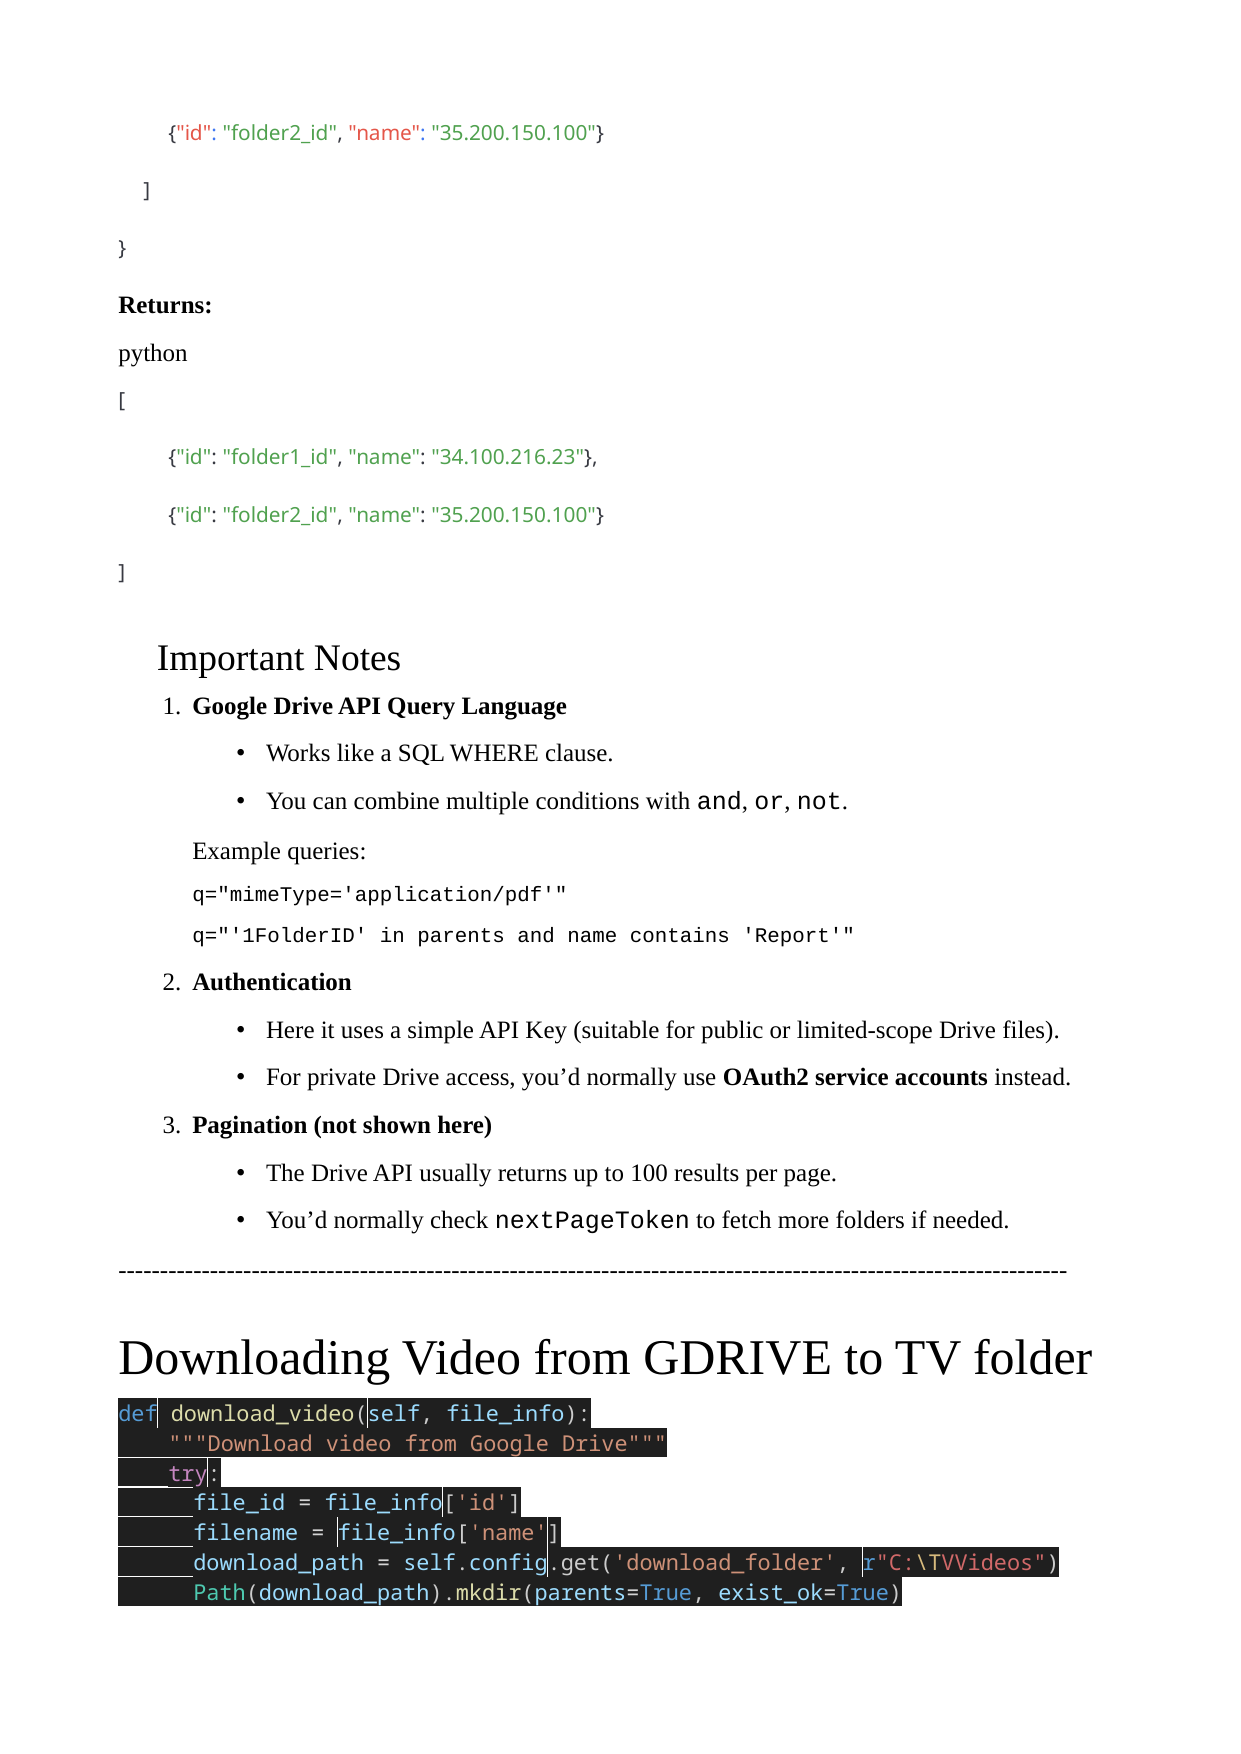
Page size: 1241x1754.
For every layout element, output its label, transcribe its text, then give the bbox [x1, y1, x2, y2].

list Works like a SQL WHERE clause. [236, 738, 1122, 767]
list Google Drive API Query Language [162, 691, 1122, 720]
list Authentication [162, 967, 1122, 996]
subtitle 🧠 Important Notes [118, 635, 1122, 678]
text Path(download_path).mkdir(parents=True, exist_ok=True) [118, 1577, 1122, 1606]
text [ [118, 385, 1122, 414]
text download_path = self.config.get('download_folder', r"C:\TVVideos") [118, 1547, 1122, 1577]
text } [118, 233, 1122, 261]
text ] [118, 176, 1122, 204]
text python [118, 338, 1122, 366]
list For private Drive access, you’d normally use OAuth2 service accounts instead. [236, 1062, 1122, 1091]
list The Drive API usually returns up to 100 results per page. [236, 1158, 1122, 1186]
text try: [118, 1457, 1122, 1487]
list q="'1FolderID' in parents and name contains 'Report'" [162, 926, 1122, 949]
list Here it uses a simple API Key (suitable for public or limited-scope Drive files). [236, 1015, 1122, 1044]
text {"id": "folder1_id", "name": "34.100.216.23"}, [118, 442, 1122, 471]
text Returns: [118, 290, 1122, 319]
text ------------------------------------------------------------------------------------------------------------------ [118, 1255, 1122, 1284]
text filename = file_info['name'] [118, 1517, 1122, 1547]
text {"id": "folder2_id", "name": "35.200.150.100"} [118, 500, 1122, 528]
list Pagination (not shown here) [162, 1110, 1122, 1139]
text def download_video(self, file_info): [118, 1398, 1122, 1428]
text {"id": "folder2_id", "name": "35.200.150.100"} [118, 118, 1122, 147]
list Example queries: [162, 836, 1122, 865]
list You can combine multiple conditions with and, or, not. [236, 786, 1122, 817]
list You’d normally check nextPageToken to fetch more folders if needed. [236, 1205, 1122, 1236]
text ] [118, 557, 1122, 586]
subtitle Downloading Video from GDRIVE to TV folder [118, 1328, 1122, 1385]
list q="mimeType='application/pdf'" [162, 884, 1122, 907]
text file_id = file_info['id'] [118, 1487, 1122, 1517]
text """Download video from Google Drive""" [118, 1428, 1122, 1457]
